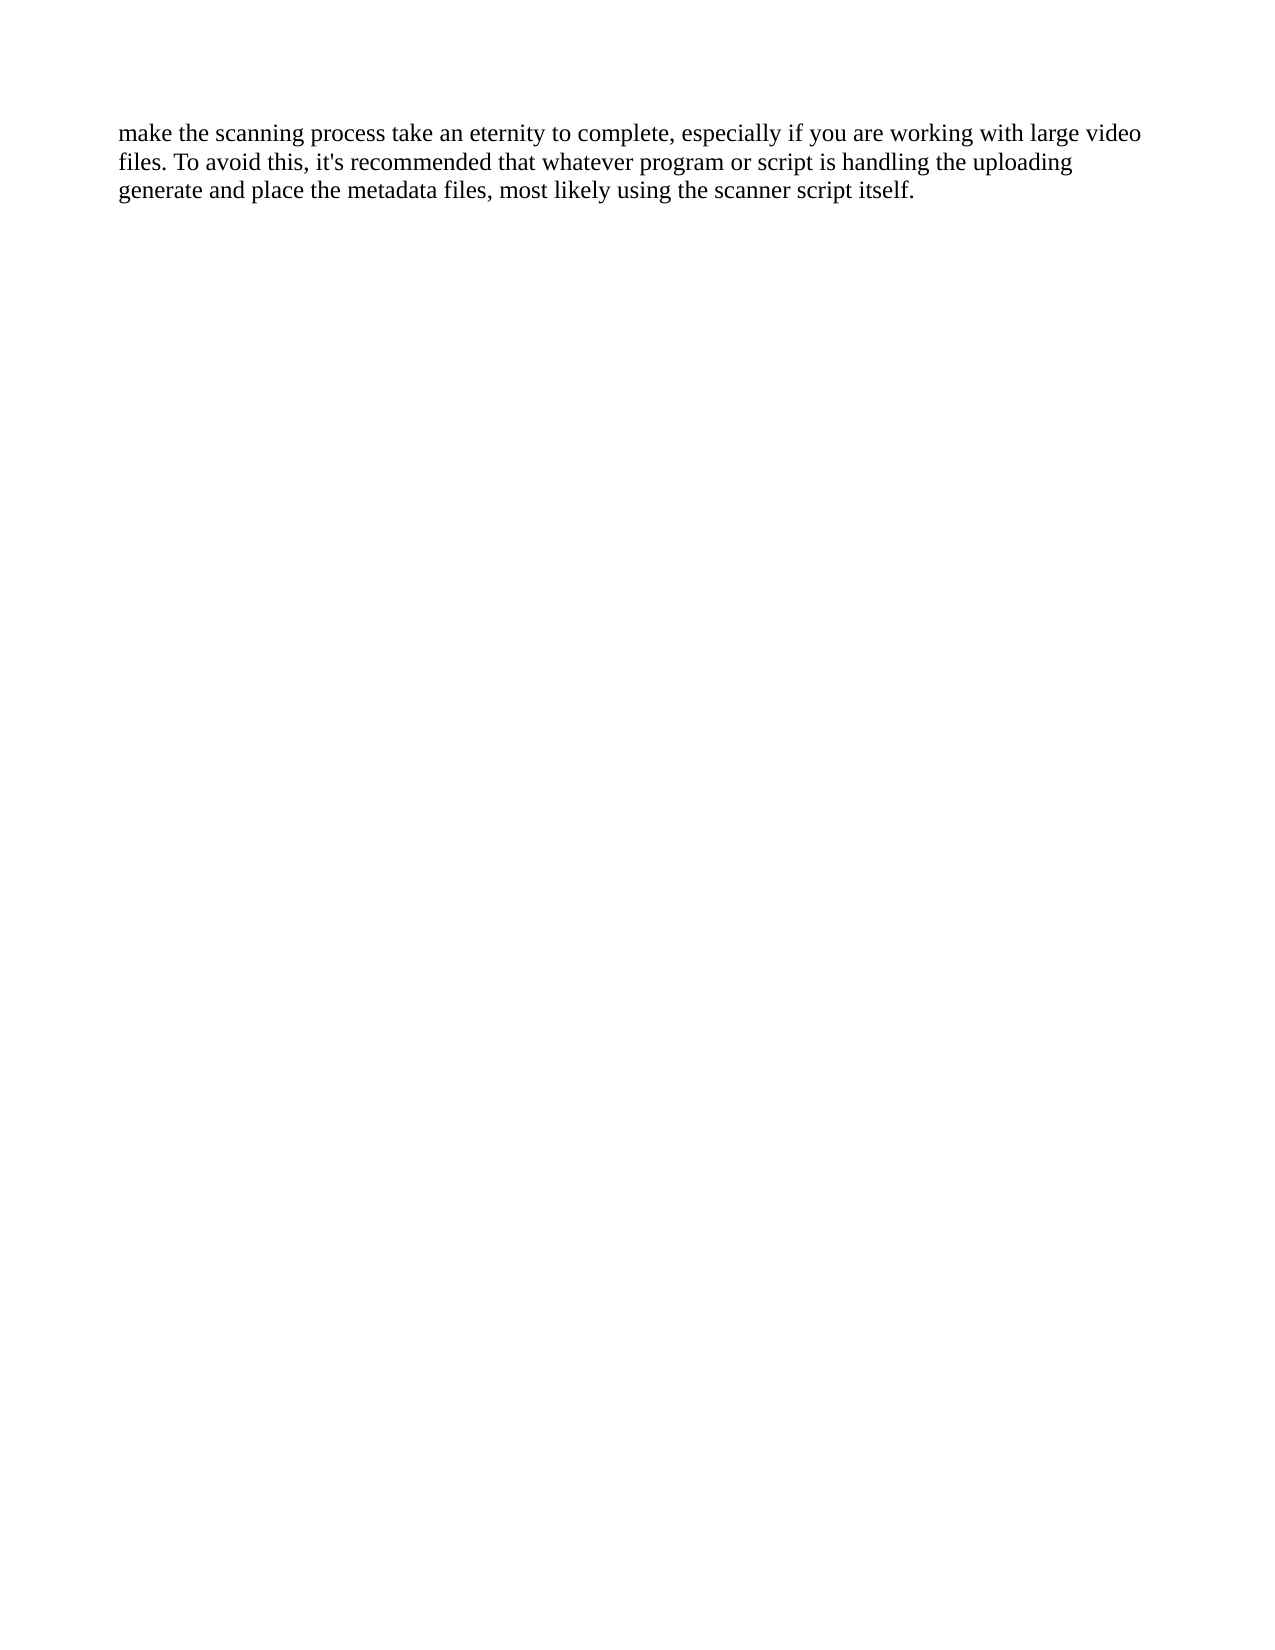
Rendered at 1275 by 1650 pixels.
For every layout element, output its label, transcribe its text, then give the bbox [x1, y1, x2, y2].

text make the scanning process take an eternity to complete, especially if you are working with large video files. To avoid this, it's recommended that whatever program or script is handling the uploading generate and place the metadata files, most likely using the scanner script itself. [118, 118, 1157, 204]
